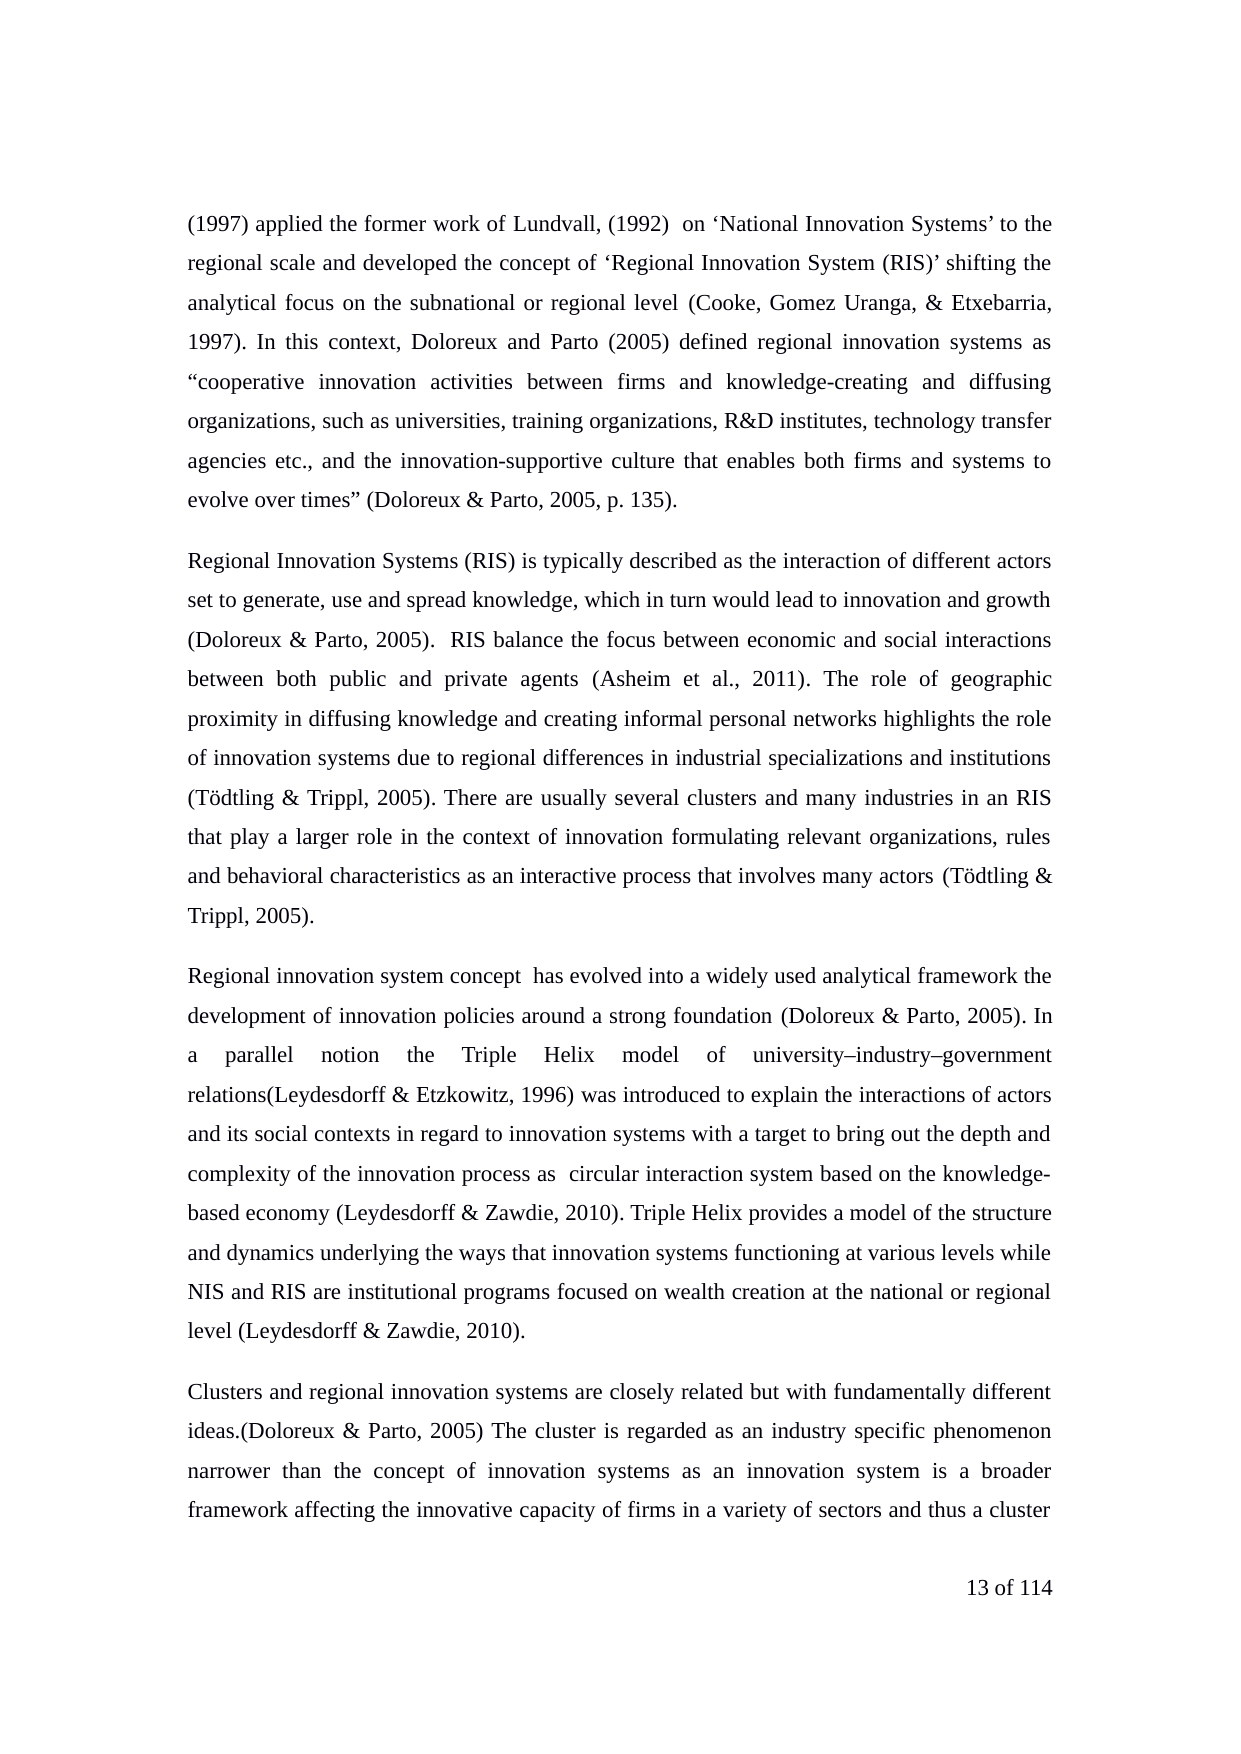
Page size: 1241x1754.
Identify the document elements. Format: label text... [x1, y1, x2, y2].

text Regional Innovation Systems (RIS) is typically described as the interaction of different actors set to generate, use and spread knowledge, which in turn would lead to innovation and growth (Doloreux & Parto, 2005). RIS balance the focus between economic and social interactions between both public and private agents (Asheim et al., 2011). The role of geographic proximity in diffusing knowledge and creating informal personal networks highlights the role of innovation systems due to regional differences in industrial specializations and institutions (Tödtling & Trippl, 2005). There are usually several clusters and many industries in an RIS that play a larger role in the context of innovation formulating relevant organizations, rules and behavioral characteristics as an interactive process that involves many actors (Tödtling & Trippl, 2005). [187, 547, 1053, 928]
text Clusters and regional innovation systems are closely related but with fundamentally different ideas.(Doloreux & Parto, 2005) The cluster is regarded as an industry specific phenomenon narrower than the concept of innovation systems as an innovation system is a broader framework affecting the innovative capacity of firms in a variety of sectors and thus a cluster [187, 1378, 1053, 1523]
text (1997) applied the former work of Lundvall, (1992) on ‘National Innovation Systems’ to the regional scale and developed the concept of ‘Regional Innovation System (RIS)’ shifting the analytical focus on the subnational or regional level (Cooke, Gomez Uranga, & Etxebarria, 1997). In this context, Doloreux and Parto (2005) defined regional innovation systems as “cooperative innovation activities between firms and knowledge-creating and diffusing organizations, such as universities, training organizations, R&D institutes, technology transfer agencies etc., and the innovation-supportive culture that enables both firms and systems to evolve over times” (Doloreux & Parto, 2005, p. 135). [187, 210, 1053, 513]
text Regional innovation system concept has evolved into a widely used analytical framework the development of innovation policies around a strong foundation (Doloreux & Parto, 2005). In a parallel notion the Triple Helix model of university–industry–government relations(Leydesdorff & Etzkowitz, 1996) was introduced to explain the interactions of actors and its social contexts in regard to innovation systems with a target to bring out the depth and complexity of the innovation process as circular interaction system based on the knowledge-based economy (Leydesdorff & Zawdie, 2010). Triple Helix provides a model of the structure and dynamics underlying the ways that innovation systems functioning at various levels while NIS and RIS are institutional programs focused on wealth creation at the national or regional level (Leydesdorff & Zawdie, 2010). [187, 962, 1053, 1344]
